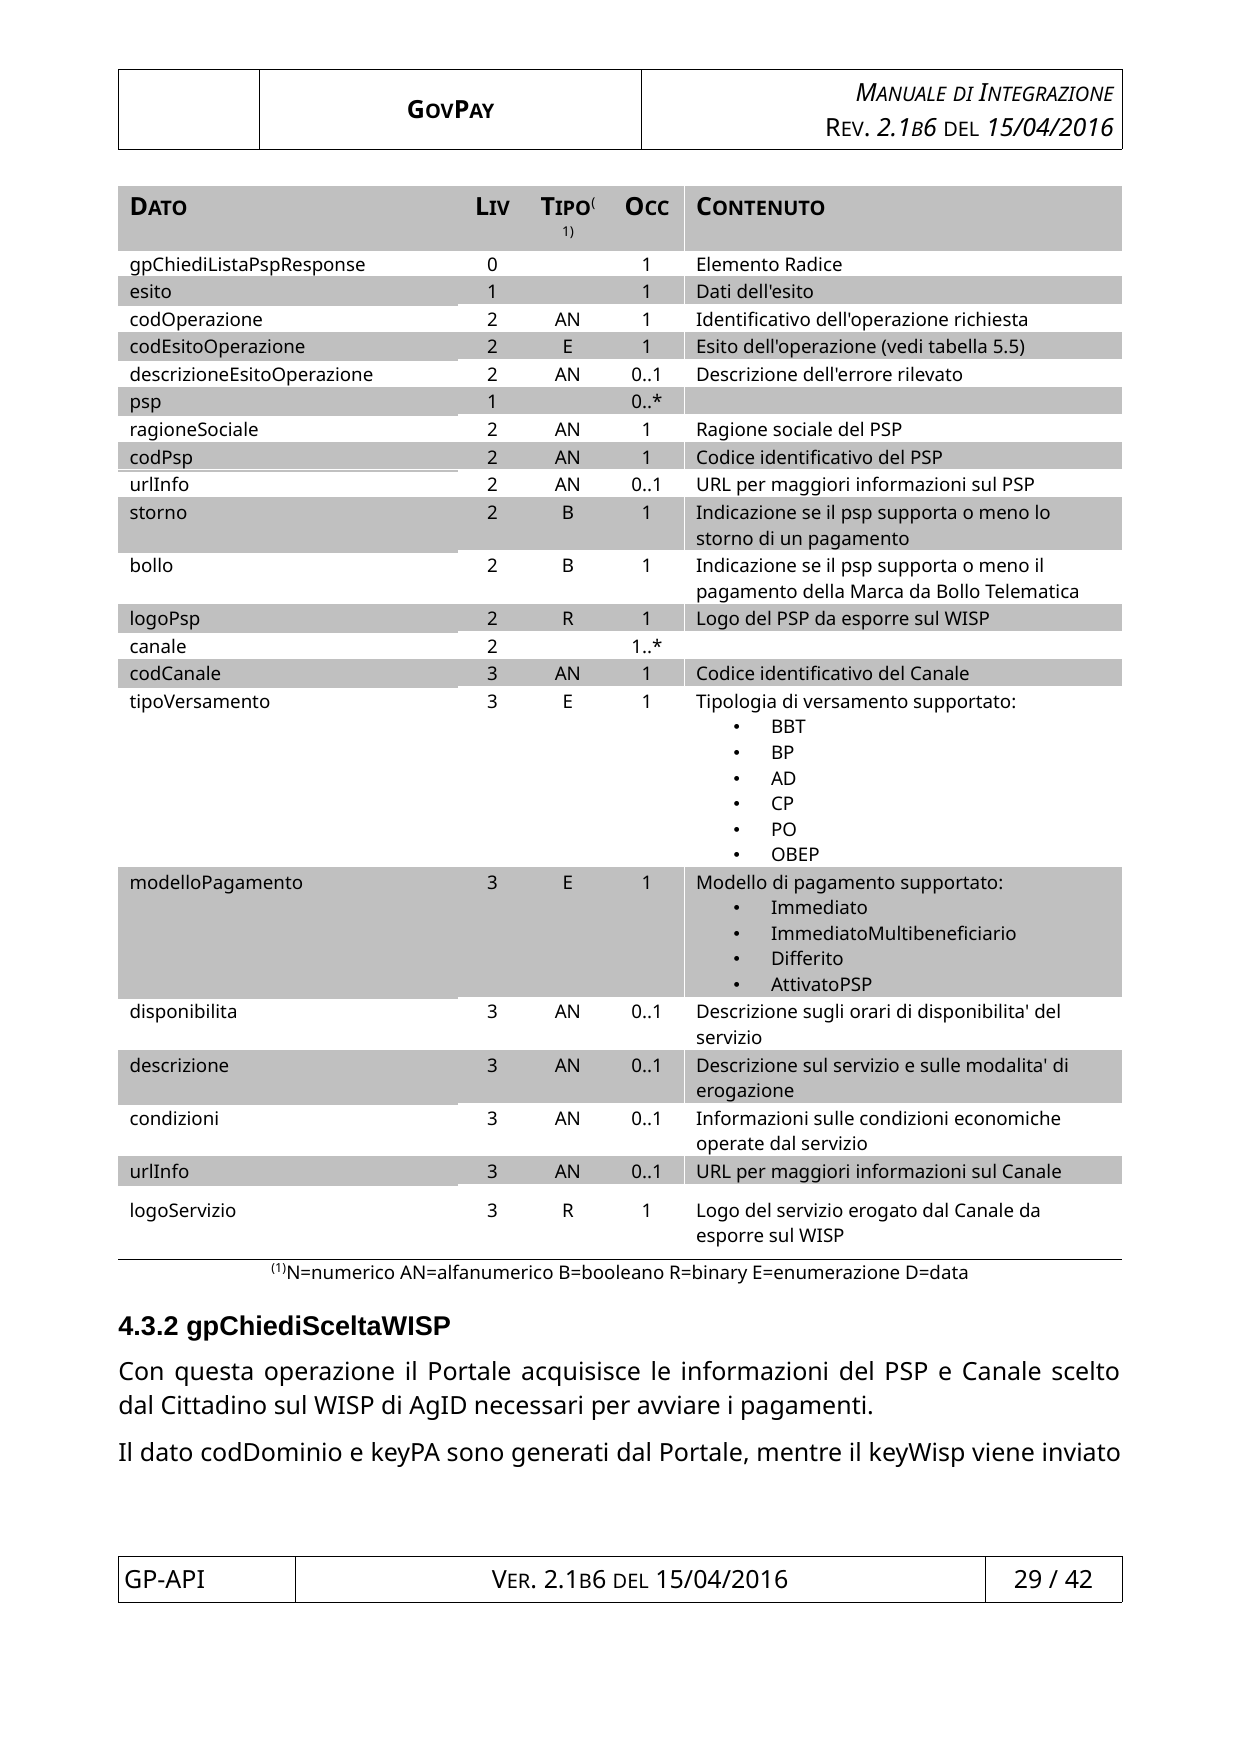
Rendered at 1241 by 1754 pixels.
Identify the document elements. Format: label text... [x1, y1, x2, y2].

table_cell AN [526, 659, 609, 686]
table_cell 3 [458, 659, 526, 686]
table_cell tipoVersamento [118, 688, 458, 867]
table_cell 2 [458, 497, 526, 550]
table_cell 1 [609, 251, 684, 276]
table_cell codEsitoOperazione [118, 334, 458, 359]
table_cell Elemento Radice [685, 251, 1122, 276]
table_cell AN [526, 470, 609, 497]
table_cell [526, 251, 609, 276]
table_cell 1 [609, 414, 684, 442]
table_cell Ragione sociale del PSP [685, 414, 1122, 442]
table_cell 2 [458, 604, 526, 631]
table_cell 1 [609, 332, 684, 359]
table_cell 3 [458, 1156, 526, 1184]
table_cell AN [526, 1103, 609, 1156]
table_cell [685, 387, 1122, 414]
table_cell 0..1 [609, 997, 684, 1050]
table_cell Tipologia di versamento supportato: BBT BP AD CP PO OBEP [685, 686, 1122, 867]
table_cell 2 [458, 359, 526, 387]
table_cell 0..1 [609, 1050, 684, 1103]
table_cell [526, 387, 609, 414]
table_cell codPsp [118, 444, 458, 469]
table_cell Liv [458, 186, 526, 251]
table_cell 3 [458, 1103, 526, 1156]
table_cell Indicazione se il psp supporta o meno lo storno di un pagamento [685, 497, 1122, 550]
table_cell esito [118, 279, 458, 304]
table_cell Descrizione dell'errore rilevato [685, 359, 1122, 387]
table_cell Codice identificativo del Canale [685, 659, 1122, 686]
table_cell disponibilita [118, 999, 458, 1050]
subtitle gpChiediSceltaWISP [118, 1310, 1122, 1341]
table_cell R [526, 1184, 609, 1259]
table_cell 1 [609, 604, 684, 631]
table_cell URL per maggiori informazioni sul Canale [685, 1156, 1122, 1184]
table_cell 3 [458, 997, 526, 1050]
table_cell Esito dell'operazione (vedi tabella 5.5) [685, 332, 1122, 359]
table_cell AN [526, 997, 609, 1050]
table_cell Informazioni sulle condizioni economiche operate dal servizio [685, 1103, 1122, 1156]
table_cell storno [118, 499, 458, 550]
table_cell Dati dell'esito [685, 276, 1122, 304]
table_cell psp [118, 389, 458, 414]
table_cell 1 [609, 276, 684, 304]
table_cell 3 [458, 1050, 526, 1103]
table_cell 0..* [609, 387, 684, 414]
table_cell 2 [458, 631, 526, 659]
table_cell Indicazione se il psp supporta o meno il pagamento della Marca da Bollo Telematica [685, 550, 1122, 603]
table_cell URL per maggiori informazioni sul PSP [685, 470, 1122, 497]
table_cell bollo [118, 553, 458, 603]
table_cell 0..1 [609, 1156, 684, 1184]
table_cell Contenuto [685, 186, 1122, 251]
table_cell 1 [609, 497, 684, 550]
table_cell Codice identificativo del PSP [685, 442, 1122, 469]
table_cell 1 [609, 659, 684, 686]
text (1)N=numerico AN=alfanumerico B=booleano R=binary E=enumerazione D=data [118, 1260, 1122, 1285]
table_cell E [526, 686, 609, 867]
table_cell 3 [458, 867, 526, 997]
table_cell AN [526, 304, 609, 332]
table_cell ragioneSociale [118, 416, 458, 442]
table_cell 0..1 [609, 470, 684, 497]
table_cell [526, 631, 609, 659]
table_cell 2 [458, 442, 526, 469]
text Il dato codDominio e keyPA sono generati dal Portale, mentre il keyWisp viene inviato [118, 1434, 1122, 1468]
table_cell 1 [609, 867, 684, 997]
table_cell 1 [458, 276, 526, 304]
table_cell urlInfo [118, 472, 458, 497]
table_cell 1 [609, 686, 684, 867]
table_cell B [526, 497, 609, 550]
table_cell 3 [458, 686, 526, 867]
table_cell 2 [458, 414, 526, 442]
table_cell Identificativo dell'operazione richiesta [685, 304, 1122, 332]
table_cell codCanale [118, 661, 458, 686]
table_cell E [526, 332, 609, 359]
table_cell AN [526, 1156, 609, 1184]
table_cell 0..1 [609, 1103, 684, 1156]
table_cell Tipo(1) [526, 186, 609, 251]
table_cell codOperazione [118, 306, 458, 332]
table_cell AN [526, 359, 609, 387]
table_cell urlInfo [118, 1158, 458, 1184]
table_cell Descrizione sugli orari di disponibilita' del servizio [685, 997, 1122, 1050]
table_cell R [526, 604, 609, 631]
table_cell 1 [609, 550, 684, 603]
table_cell B [526, 550, 609, 603]
table_cell [685, 631, 1122, 659]
table_cell descrizioneEsitoOperazione [118, 361, 458, 387]
table_cell 0 [458, 251, 526, 276]
table_cell 2 [458, 332, 526, 359]
table_cell gpChiediListaPspResponse [118, 251, 458, 276]
table_cell 2 [458, 470, 526, 497]
table_cell 2 [458, 550, 526, 603]
table_cell AN [526, 1050, 609, 1103]
table_cell 1 [609, 1184, 684, 1259]
table_cell Descrizione sul servizio e sulle modalita' di erogazione [685, 1050, 1122, 1103]
table_cell logoPsp [118, 606, 458, 631]
table_cell logoServizio [118, 1186, 458, 1259]
table_cell Dato [118, 186, 458, 251]
text Con questa operazione il Portale acquisisce le informazioni del PSP e Canale scelto dal Cittadino sul WISP di AgID necessari per avviare i pagamenti. [118, 1354, 1122, 1422]
table_cell 2 [458, 304, 526, 332]
table_cell 1..* [609, 631, 684, 659]
table_cell 1 [458, 387, 526, 414]
table_cell Logo del PSP da esporre sul WISP [685, 604, 1122, 631]
table_cell 3 [458, 1184, 526, 1259]
table_cell 1 [609, 442, 684, 469]
table_cell 0..1 [609, 359, 684, 387]
table_cell [526, 276, 609, 304]
table_cell Occ [609, 186, 684, 251]
table_cell condizioni [118, 1105, 458, 1156]
table_cell canale [118, 633, 458, 659]
table_cell descrizione [118, 1052, 458, 1103]
table_cell Logo del servizio erogato dal Canale da esporre sul WISP [685, 1184, 1122, 1259]
table_cell E [526, 867, 609, 997]
table_cell Modello di pagamento supportato: Immediato ImmediatoMultibeneficiario Differito AttivatoPSP [685, 867, 1122, 997]
table_cell 1 [609, 304, 684, 332]
table_cell AN [526, 414, 609, 442]
table_cell modelloPagamento [118, 869, 458, 997]
table_cell AN [526, 442, 609, 469]
